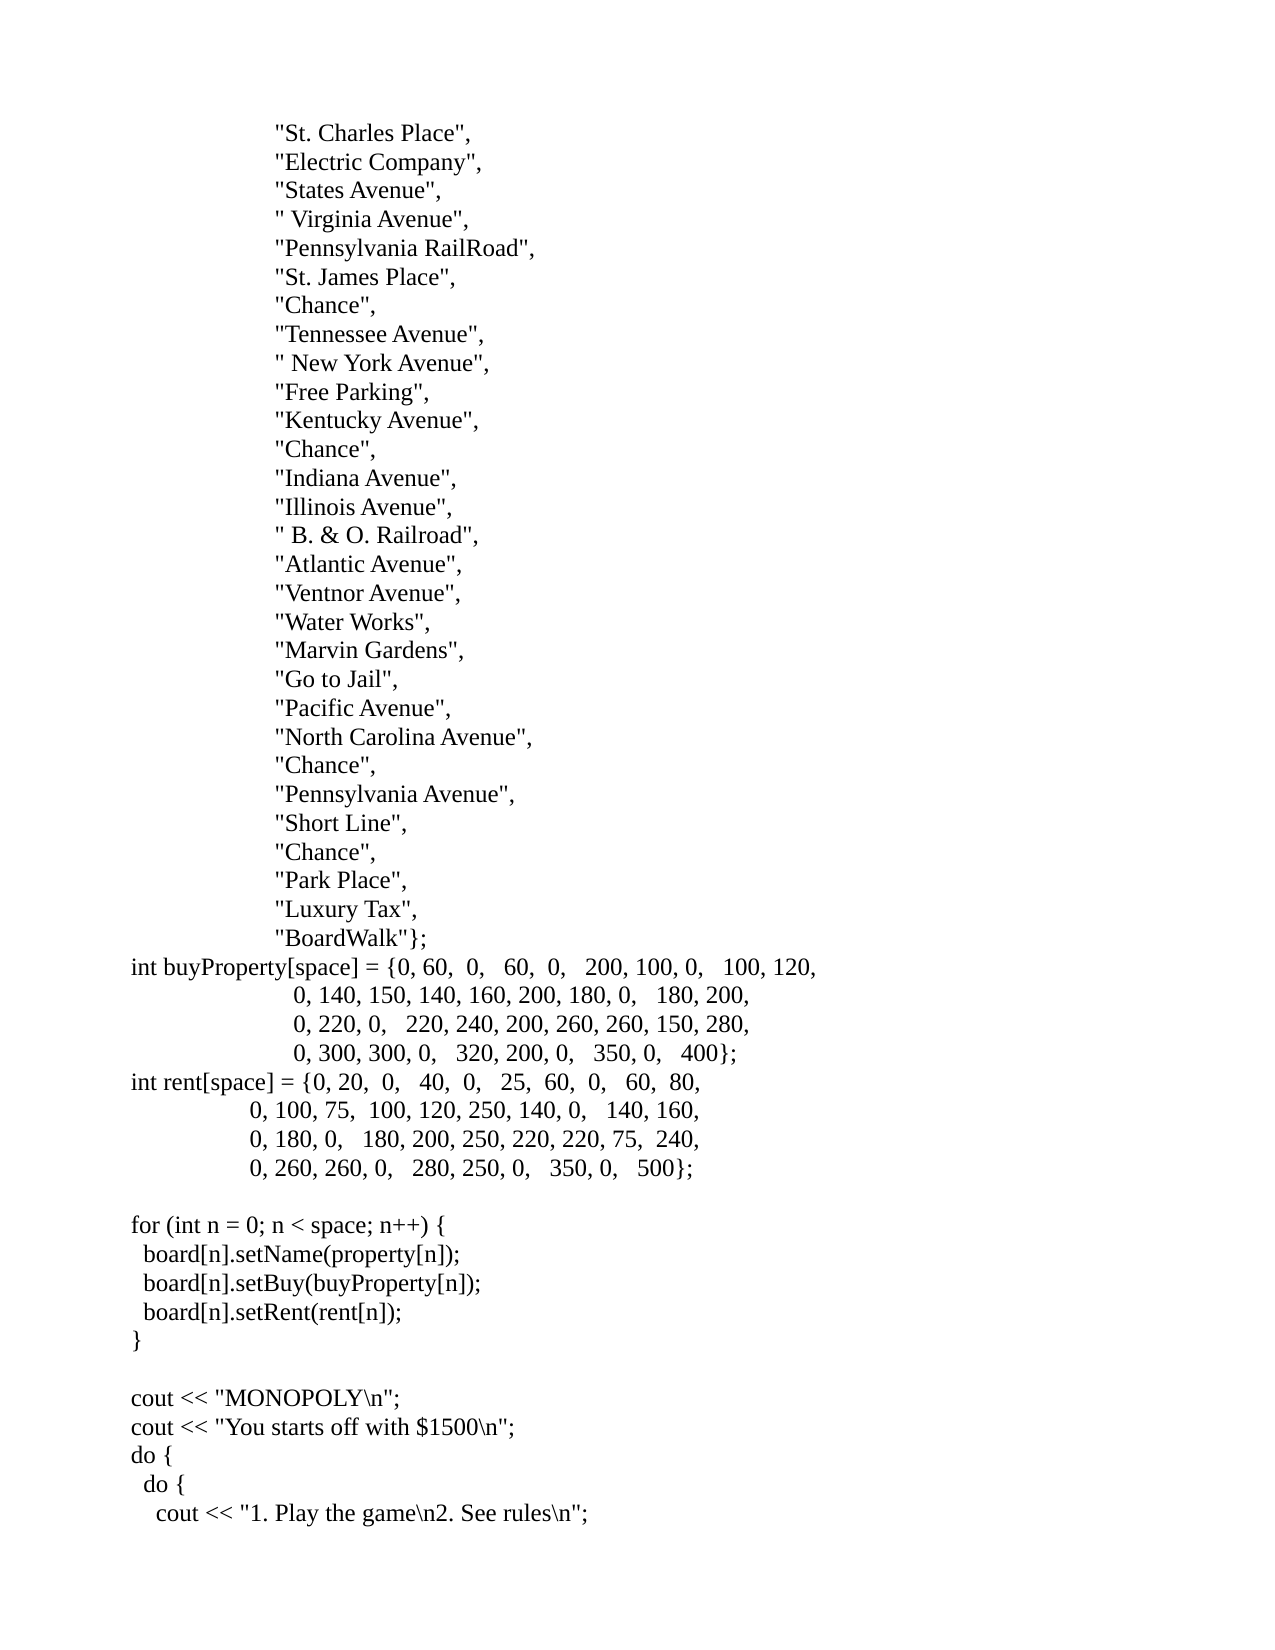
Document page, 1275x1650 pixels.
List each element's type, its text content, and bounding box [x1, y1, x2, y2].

text " New York Avenue", [118, 348, 1157, 377]
text } [118, 1326, 1157, 1354]
text "Tennessee Avenue", [118, 319, 1157, 348]
text do { [118, 1441, 1157, 1469]
text "Park Place", [118, 866, 1157, 894]
text "Atlantic Avenue", [118, 549, 1157, 578]
text "Pacific Avenue", [118, 693, 1157, 722]
text "BoardWalk"}; [118, 923, 1157, 952]
text "Free Parking", [118, 377, 1157, 406]
text "Pennsylvania Avenue", [118, 779, 1157, 808]
text " B. & O. Railroad", [118, 521, 1157, 549]
text "Luxury Tax", [118, 894, 1157, 923]
text "St. Charles Place", [118, 118, 1157, 147]
text "Water Works", [118, 607, 1157, 636]
text cout << "You starts off with $1500\n"; [118, 1412, 1157, 1441]
text cout << "MONOPOLY\n"; [118, 1383, 1157, 1412]
text for (int n = 0; n < space; n++) { [118, 1211, 1157, 1239]
text board[n].setBuy(buyProperty[n]); [118, 1268, 1157, 1297]
text "Go to Jail", [118, 664, 1157, 693]
text 0, 220, 0, 220, 240, 200, 260, 260, 150, 280, [118, 1009, 1157, 1038]
text 0, 300, 300, 0, 320, 200, 0, 350, 0, 400}; [118, 1038, 1157, 1067]
text int rent[space] = {0, 20, 0, 40, 0, 25, 60, 0, 60, 80, [118, 1067, 1157, 1096]
text "Marvin Gardens", [118, 636, 1157, 664]
text "Pennsylvania RailRoad", [118, 233, 1157, 262]
text "Chance", [118, 291, 1157, 319]
text int buyProperty[space] = {0, 60, 0, 60, 0, 200, 100, 0, 100, 120, [118, 952, 1157, 981]
text board[n].setName(property[n]); [118, 1239, 1157, 1268]
text "Kentucky Avenue", [118, 406, 1157, 434]
text "Ventnor Avenue", [118, 578, 1157, 607]
text 0, 140, 150, 140, 160, 200, 180, 0, 180, 200, [118, 981, 1157, 1009]
text 0, 260, 260, 0, 280, 250, 0, 350, 0, 500}; [118, 1153, 1157, 1182]
text "Indiana Avenue", [118, 463, 1157, 492]
text 0, 100, 75, 100, 120, 250, 140, 0, 140, 160, [118, 1096, 1157, 1124]
text "Chance", [118, 751, 1157, 779]
text 0, 180, 0, 180, 200, 250, 220, 220, 75, 240, [118, 1124, 1157, 1153]
text "Chance", [118, 837, 1157, 866]
text "Illinois Avenue", [118, 492, 1157, 521]
text "States Avenue", [118, 176, 1157, 204]
text board[n].setRent(rent[n]); [118, 1297, 1157, 1326]
text " Virginia Avenue", [118, 204, 1157, 233]
text "St. James Place", [118, 262, 1157, 291]
text cout << "1. Play the game\n2. See rules\n"; [118, 1498, 1157, 1527]
text "Electric Company", [118, 147, 1157, 176]
text do { [118, 1469, 1157, 1498]
text "Short Line", [118, 808, 1157, 837]
text "Chance", [118, 434, 1157, 463]
text "North Carolina Avenue", [118, 722, 1157, 751]
